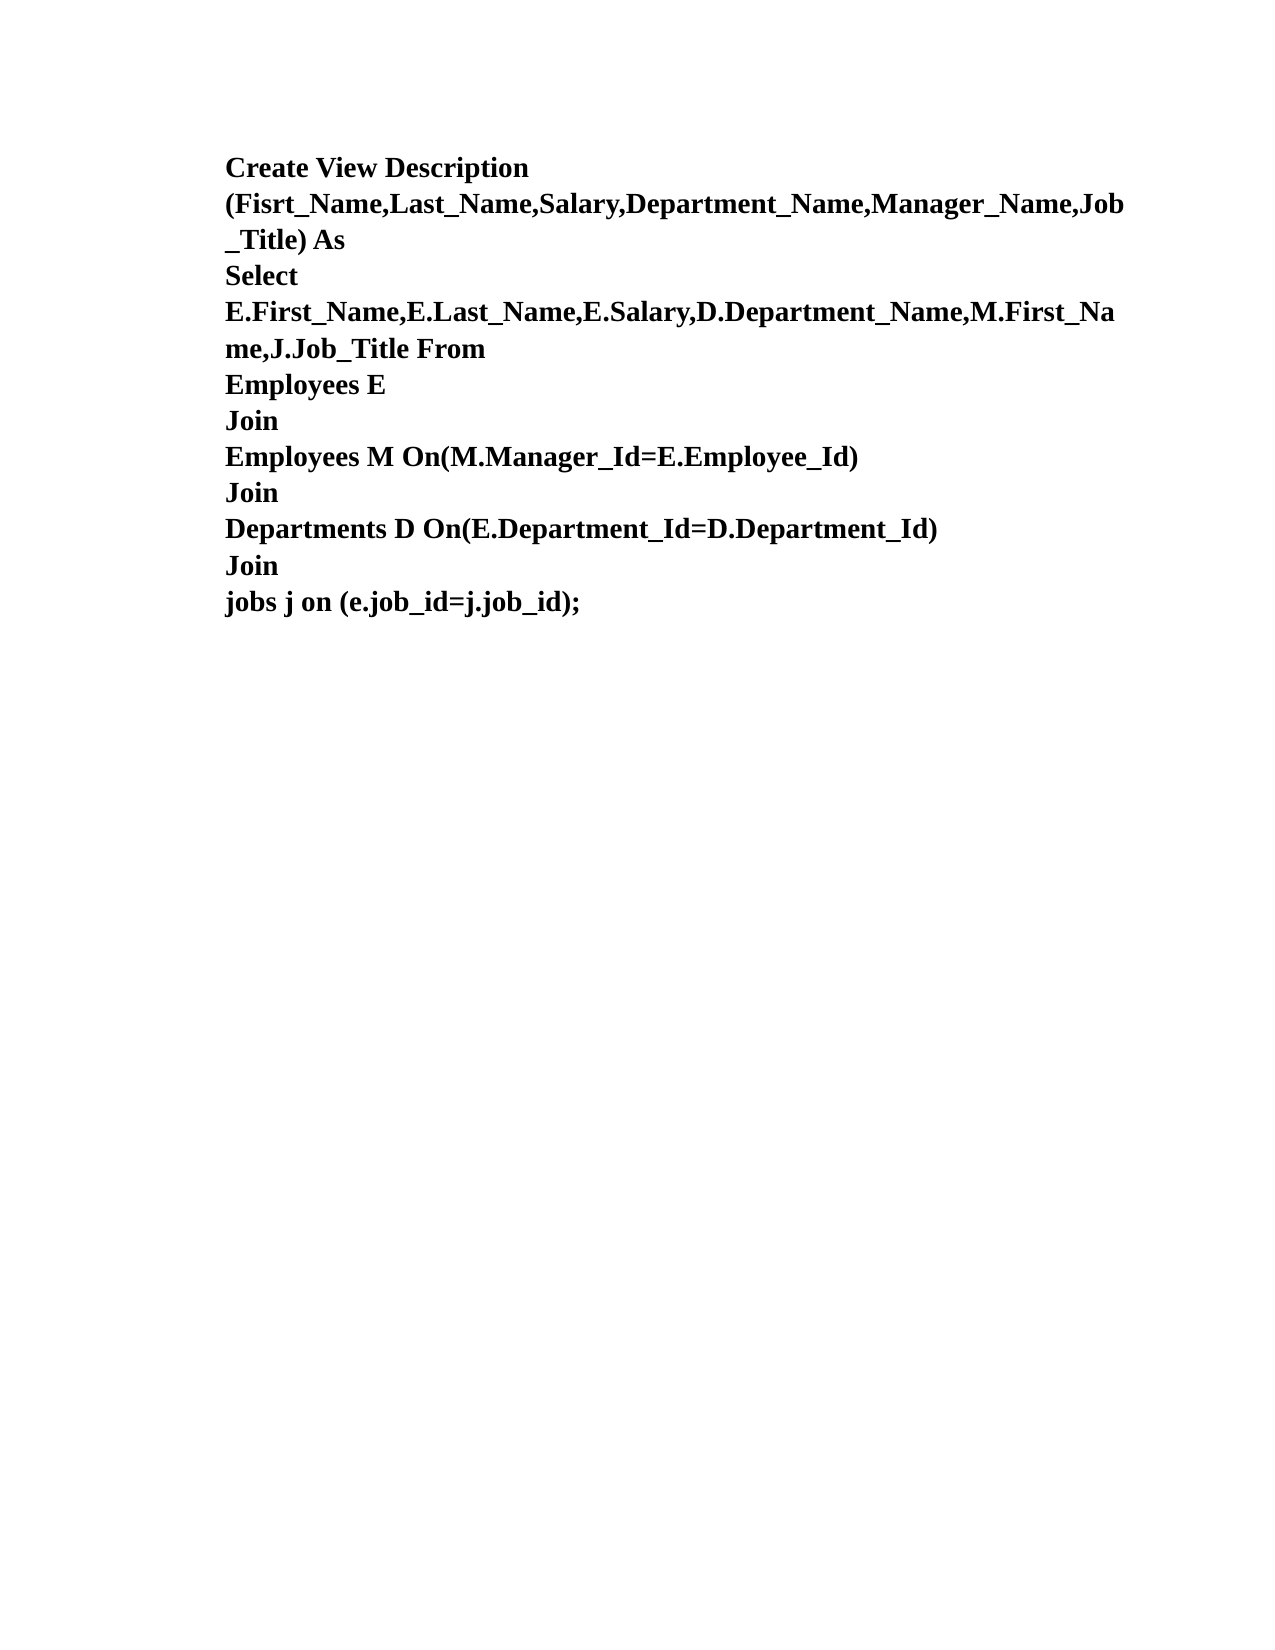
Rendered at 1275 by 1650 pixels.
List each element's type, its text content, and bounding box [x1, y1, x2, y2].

list Create View Description (Fisrt_Name,Last_Name,Salary,Department_Name,Manager_Name,Job_Title) As [225, 150, 1125, 256]
list Join [225, 475, 1125, 509]
list Departments D On(E.Department_Id=D.Department_Id) [225, 511, 1125, 545]
list Join [225, 548, 1125, 581]
list Join [225, 403, 1125, 437]
list Employees E [225, 367, 1125, 400]
list Select E.First_Name,E.Last_Name,E.Salary,D.Department_Name,M.First_Name,J.Job_Title From [225, 258, 1125, 364]
list jobs j on (e.job_id=j.job_id); [225, 584, 1125, 617]
list Employees M On(M.Manager_Id=E.Employee_Id) [225, 439, 1125, 473]
